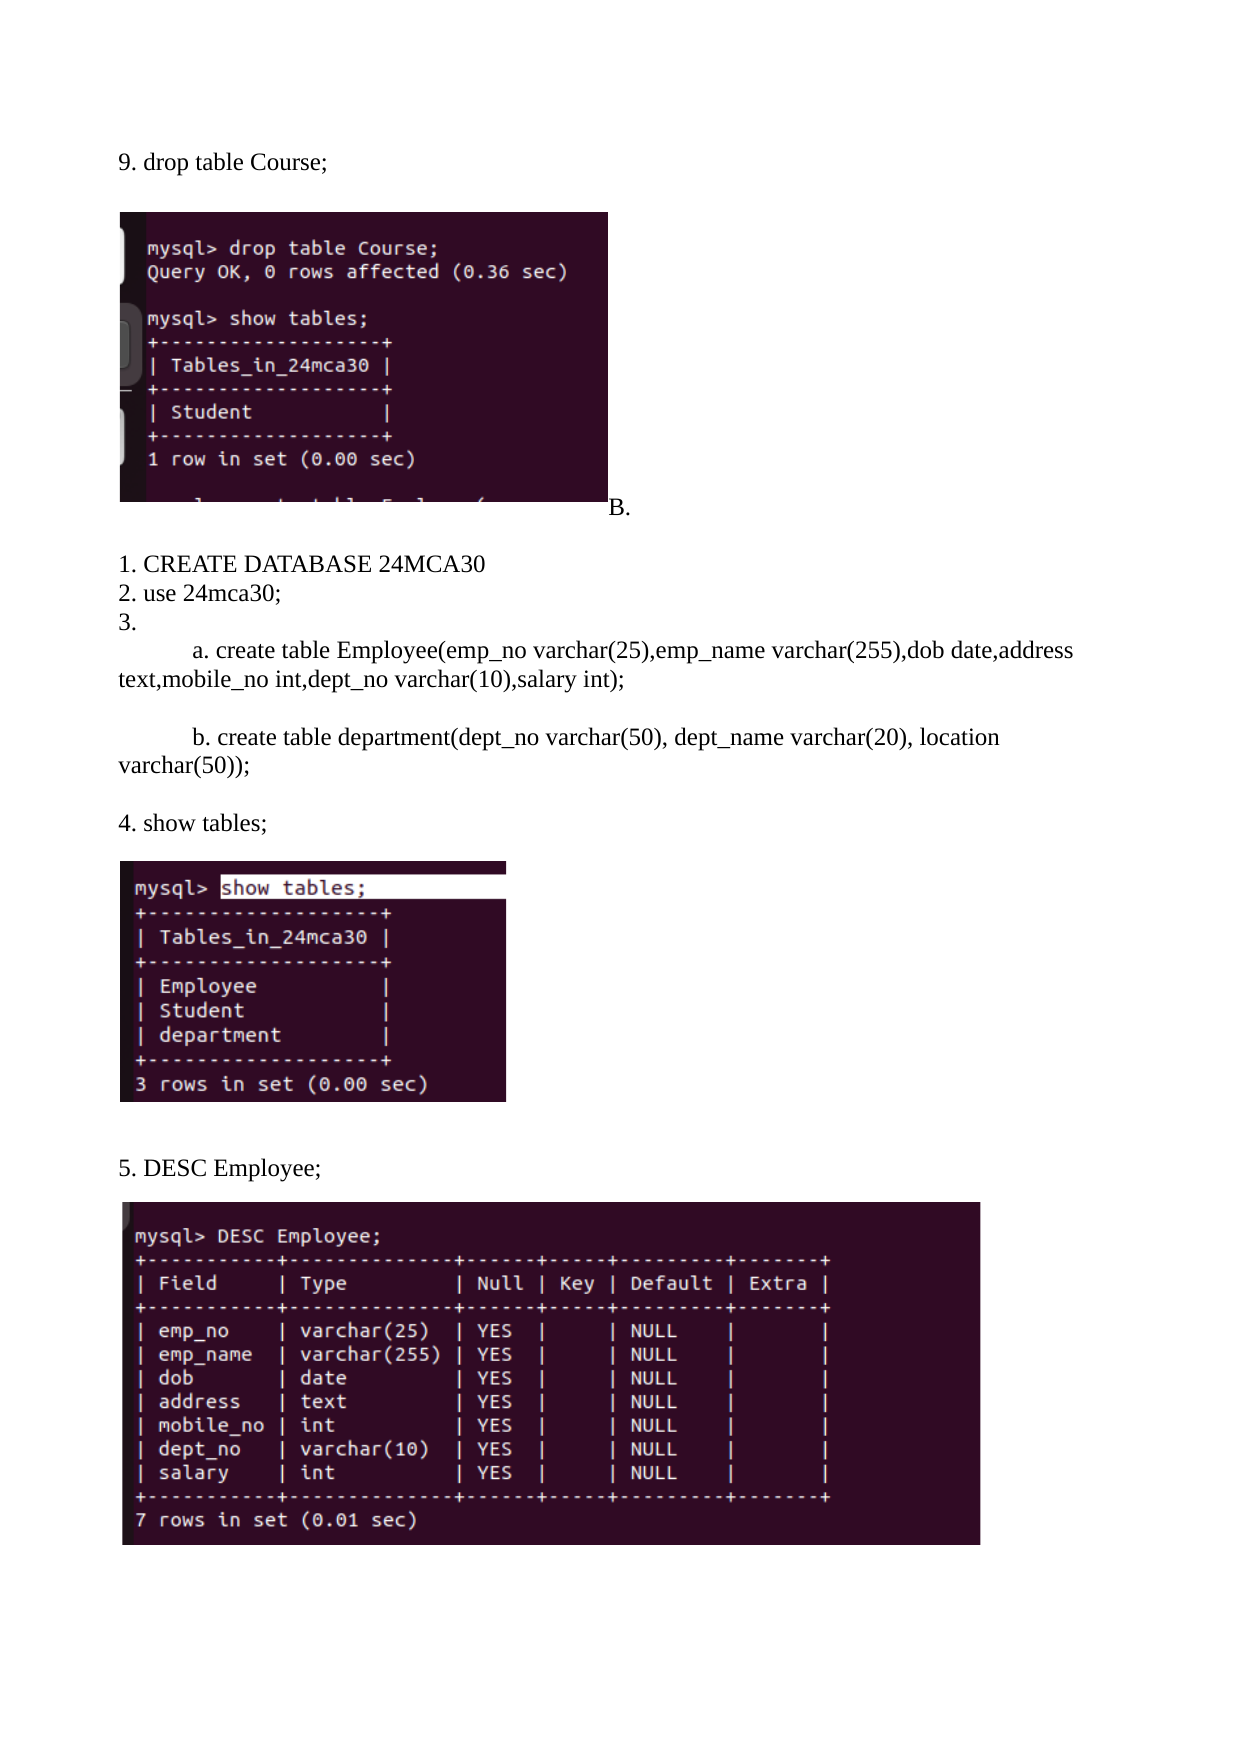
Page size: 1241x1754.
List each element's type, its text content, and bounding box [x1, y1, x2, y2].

picture [122, 1202, 981, 1545]
picture [119, 212, 608, 502]
picture [120, 861, 507, 1102]
text a. create table Employee(emp_no varchar(25),emp_name varchar(255),dob date,address text,mobile_no int,dept_no varchar(10),salary int); [118, 636, 1122, 693]
text b. create table department(dept_no varchar(50), dept_name varchar(20), location varchar(50)); [118, 722, 1122, 779]
text 9. drop table Course; [118, 147, 1122, 176]
text 4. show tables; [118, 808, 1122, 837]
text 5. DESC Employee; [118, 1153, 1122, 1182]
text 3. [118, 607, 1122, 636]
text B. [118, 492, 1122, 521]
text 1. CREATE DATABASE 24MCA30 [118, 549, 1122, 578]
text 2. use 24mca30; [118, 578, 1122, 607]
